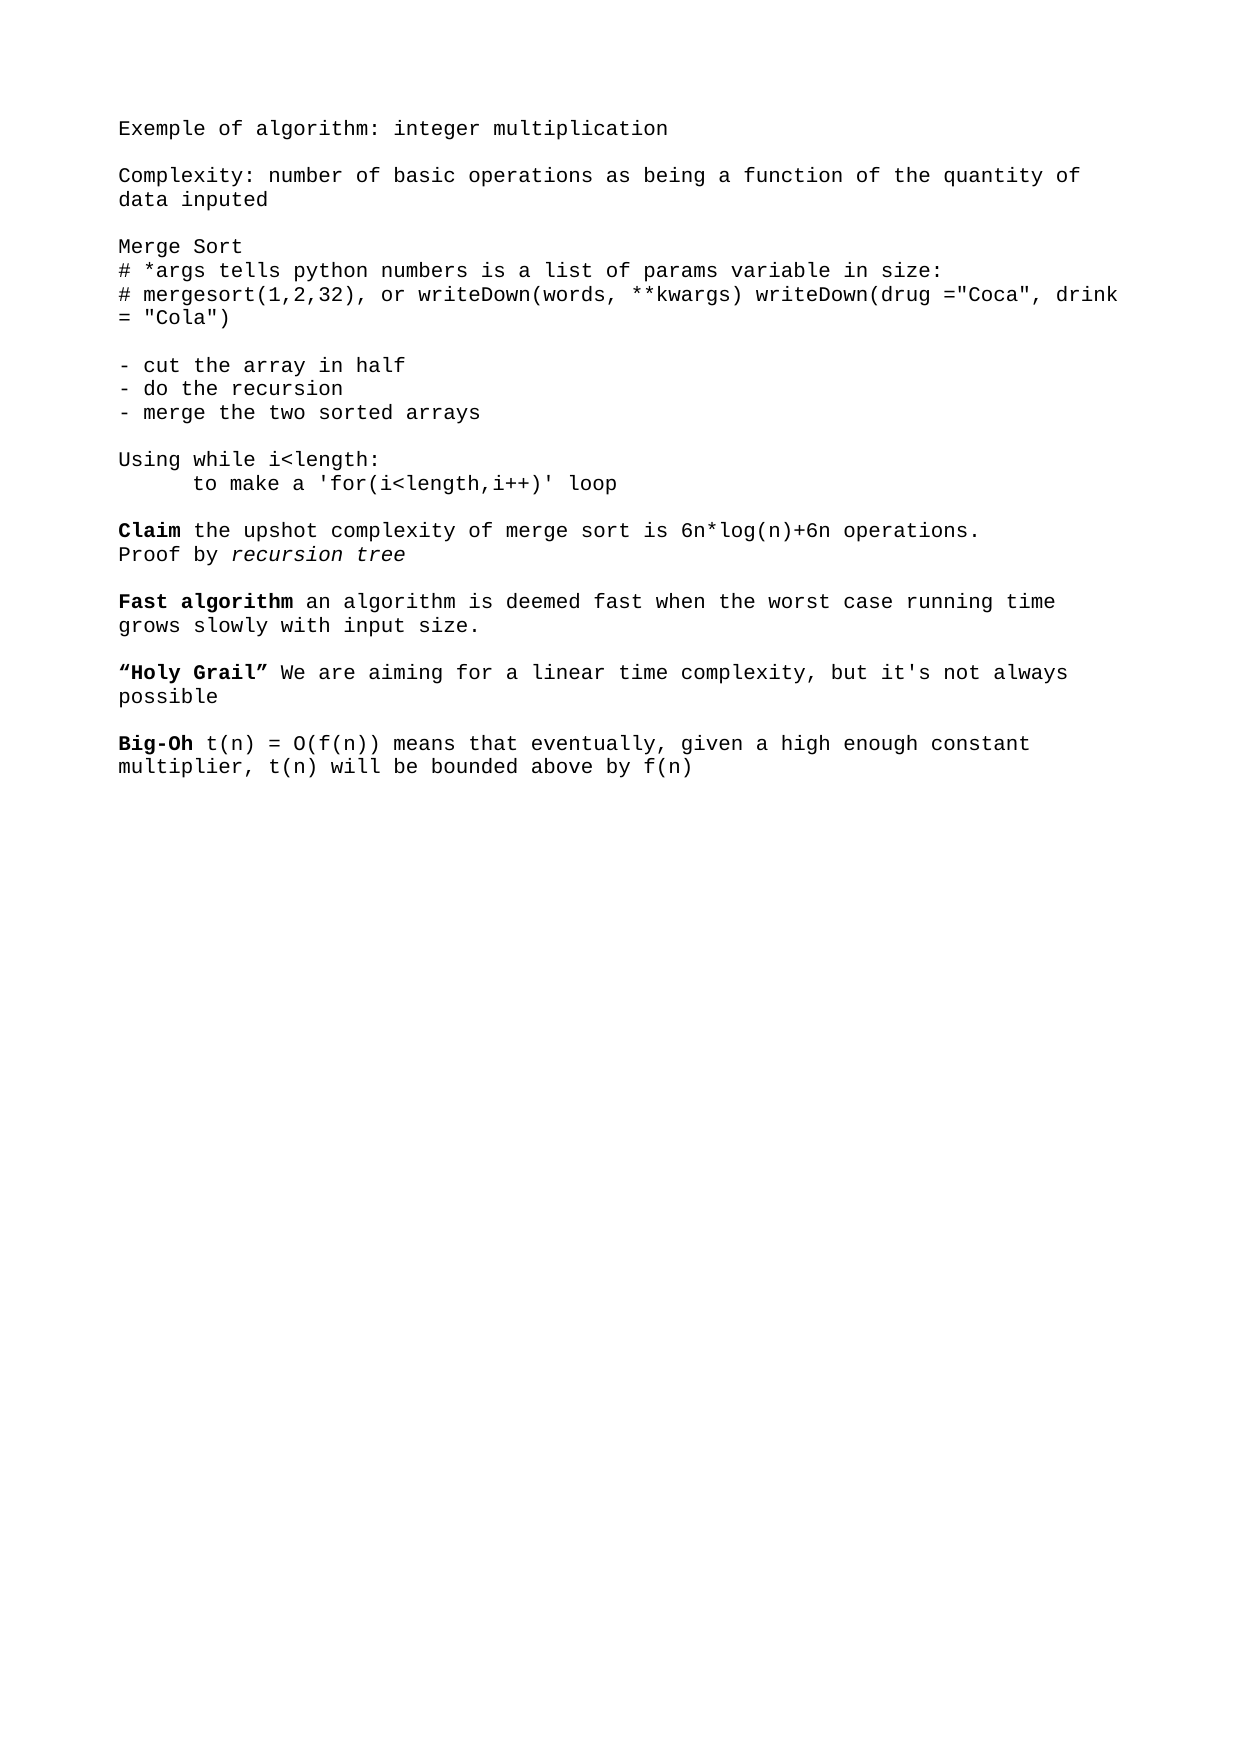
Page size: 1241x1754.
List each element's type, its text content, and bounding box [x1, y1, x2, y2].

text Merge Sort [118, 236, 1122, 260]
text Claim the upshot complexity of merge sort is 6n*log(n)+6n operations. [118, 520, 1122, 544]
text Exemple of algorithm: integer multiplication [118, 118, 1122, 142]
text - cut the array in half [118, 354, 1122, 378]
text Fast algorithm an algorithm is deemed fast when the worst case running time grows slowly with input size. [118, 591, 1122, 638]
text # *args tells python numbers is a list of params variable in size: [118, 260, 1122, 284]
text - do the recursion [118, 378, 1122, 402]
text Complexity: number of basic operations as being a function of the quantity of data inputed [118, 165, 1122, 213]
text to make a 'for(i<length,i++)' loop [118, 473, 1122, 496]
text Using while i<length: [118, 449, 1122, 473]
text “Holy Grail” We are aiming for a linear time complexity, but it's not always possible [118, 662, 1122, 709]
text Big-Oh t(n) = O(f(n)) means that eventually, given a high enough constant multiplier, t(n) will be bounded above by f(n) [118, 733, 1122, 780]
text Proof by recursion tree [118, 544, 1122, 567]
text - merge the two sorted arrays [118, 402, 1122, 426]
text # mergesort(1,2,32), or writeDown(words, **kwargs) writeDown(drug ="Coca", drink = "Cola") [118, 284, 1122, 331]
